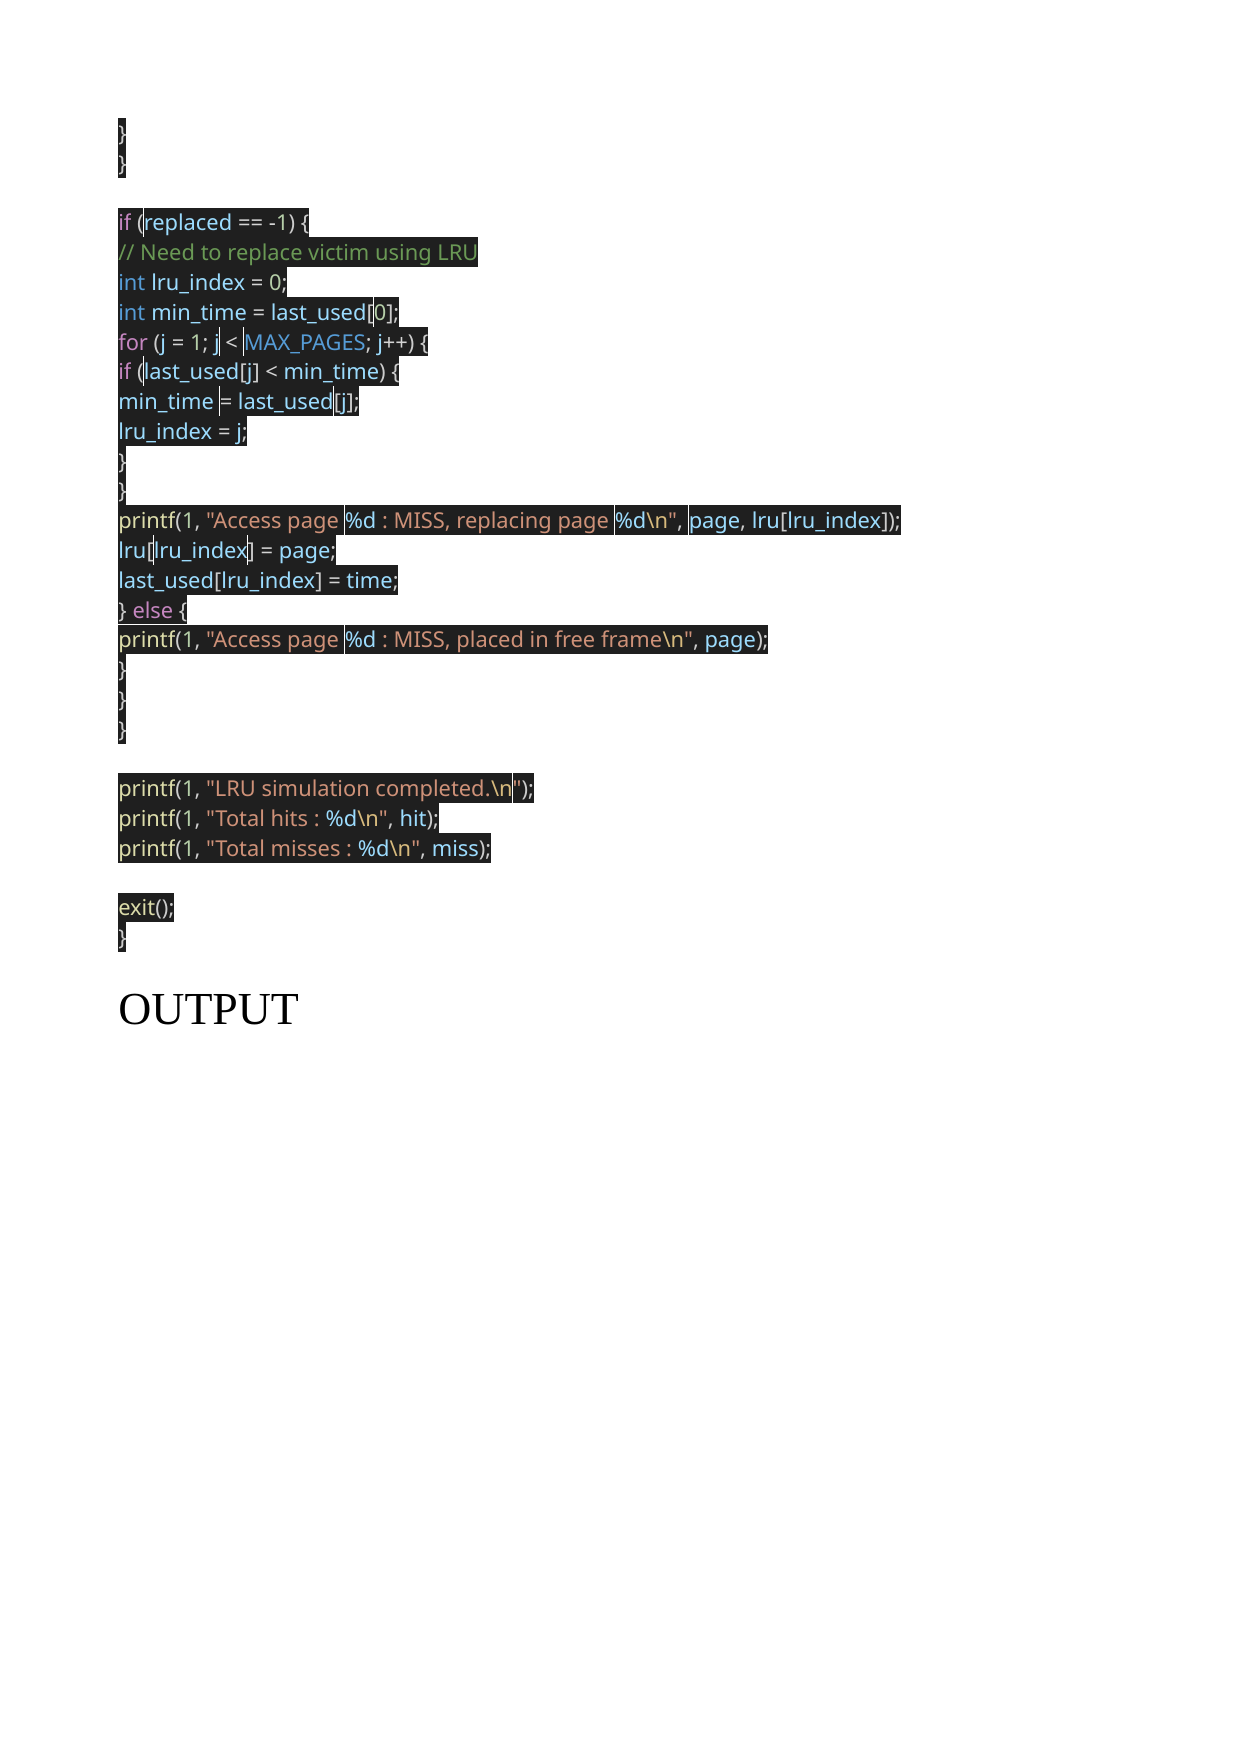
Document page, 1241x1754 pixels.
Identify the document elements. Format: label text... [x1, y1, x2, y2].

text } [118, 148, 1122, 178]
text exit(); [118, 892, 1122, 922]
text if (replaced == -1) { [118, 207, 1122, 237]
text for (j = 1; j < MAX_PAGES; j++) { [118, 327, 1122, 356]
text printf(1, "LRU simulation completed.\n"); [118, 773, 1122, 803]
text } [118, 922, 1122, 952]
text printf(1, "Access page %d : MISS, replacing page %d\n", page, lru[lru_index]); [118, 505, 1122, 535]
text } [118, 684, 1122, 714]
text } [118, 446, 1122, 476]
text int lru_index = 0; [118, 267, 1122, 297]
text printf(1, "Total misses : %d\n", miss); [118, 833, 1122, 863]
text int min_time = last_used[0]; [118, 297, 1122, 327]
text if (last_used[j] < min_time) { [118, 356, 1122, 386]
text OUTPUT [118, 982, 1122, 1034]
text } else { [118, 595, 1122, 624]
text printf(1, "Access page %d : MISS, placed in free frame\n", page); [118, 624, 1122, 654]
text } [118, 654, 1122, 684]
text } [118, 714, 1122, 744]
text printf(1, "Total hits : %d\n", hit); [118, 803, 1122, 833]
text } [118, 476, 1122, 505]
text lru_index = j; [118, 416, 1122, 446]
text last_used[lru_index] = time; [118, 565, 1122, 595]
text // Need to replace victim using LRU [118, 237, 1122, 267]
text lru[lru_index] = page; [118, 535, 1122, 565]
text } [118, 118, 1122, 148]
text min_time = last_used[j]; [118, 386, 1122, 416]
